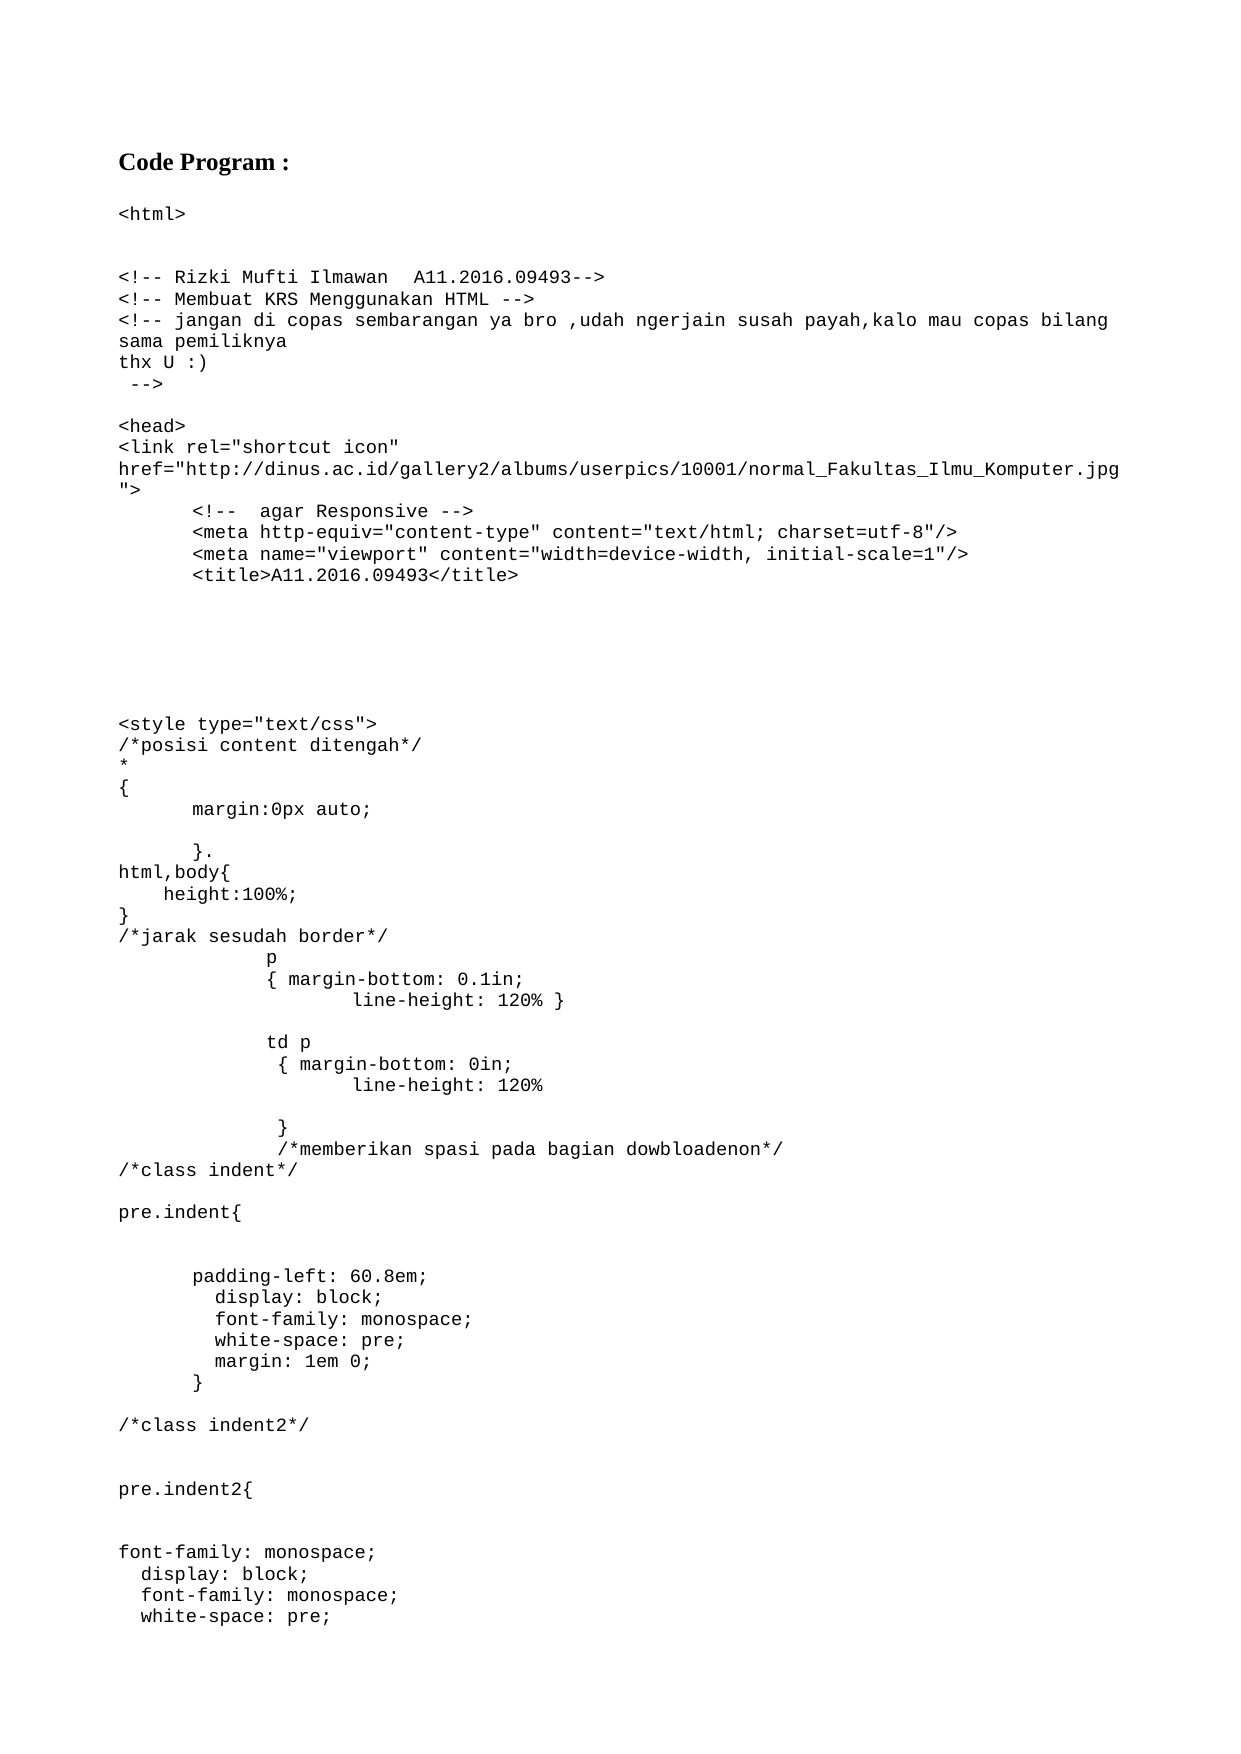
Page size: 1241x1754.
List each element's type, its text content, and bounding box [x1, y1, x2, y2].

text { margin-bottom: 0in; [118, 1054, 1122, 1076]
text /*jarak sesudah border*/ [118, 927, 1122, 948]
text <meta http-equiv="content-type" content="text/html; charset=utf-8"/> [118, 523, 1122, 544]
text <!-- jangan di copas sembarangan ya bro ,udah ngerjain susah payah,kalo mau copas bilang sama pemiliknya [118, 311, 1122, 353]
text <style type="text/css"> [118, 714, 1122, 736]
text display: block; [118, 1564, 1122, 1586]
text <title>A11.2016.09493</title> [118, 566, 1122, 587]
text height:100%; [118, 884, 1122, 906]
text /*class indent*/ [118, 1161, 1122, 1182]
text { margin-bottom: 0.1in; [118, 969, 1122, 991]
text html,body{ [118, 863, 1122, 884]
text margin: 1em 0; [118, 1352, 1122, 1373]
text p [118, 948, 1122, 969]
text display: block; [118, 1288, 1122, 1309]
text /*memberikan spasi pada bagian dowbloadenon*/ [118, 1139, 1122, 1161]
text } [118, 1118, 1122, 1139]
text * [118, 757, 1122, 778]
text } [118, 906, 1122, 927]
text pre.indent{ [118, 1203, 1122, 1224]
text <head> [118, 417, 1122, 438]
text line-height: 120% } [118, 991, 1122, 1012]
text }. [118, 842, 1122, 863]
text font-family: monospace; [118, 1586, 1122, 1607]
text --> [118, 374, 1122, 396]
text thx U :) [118, 353, 1122, 374]
text td p [118, 1033, 1122, 1054]
text } [118, 1373, 1122, 1394]
text <link rel="shortcut icon" href="http://dinus.ac.id/gallery2/albums/userpics/10001/normal_Fakultas_Ilmu_Komputer.jpg"> [118, 438, 1122, 502]
text /*posisi content ditengah*/ [118, 736, 1122, 757]
text <!-- Rizki Mufti Ilmawan A11.2016.09493--> [118, 268, 1122, 289]
text <html> [118, 204, 1122, 226]
text padding-left: 60.8em; [118, 1267, 1122, 1288]
text <!-- agar Responsive --> [118, 502, 1122, 523]
text { [118, 778, 1122, 799]
text Code Program : [118, 147, 1122, 176]
text <meta name="viewport" content="width=device-width, initial-scale=1"/> [118, 544, 1122, 566]
text /*class indent2*/ [118, 1416, 1122, 1437]
text white-space: pre; [118, 1331, 1122, 1352]
text line-height: 120% [118, 1076, 1122, 1097]
text font-family: monospace; [118, 1543, 1122, 1564]
text margin:0px auto; [118, 799, 1122, 821]
text white-space: pre; [118, 1607, 1122, 1628]
text pre.indent2{ [118, 1479, 1122, 1501]
text <!-- Membuat KRS Menggunakan HTML --> [118, 289, 1122, 311]
text font-family: monospace; [118, 1309, 1122, 1331]
